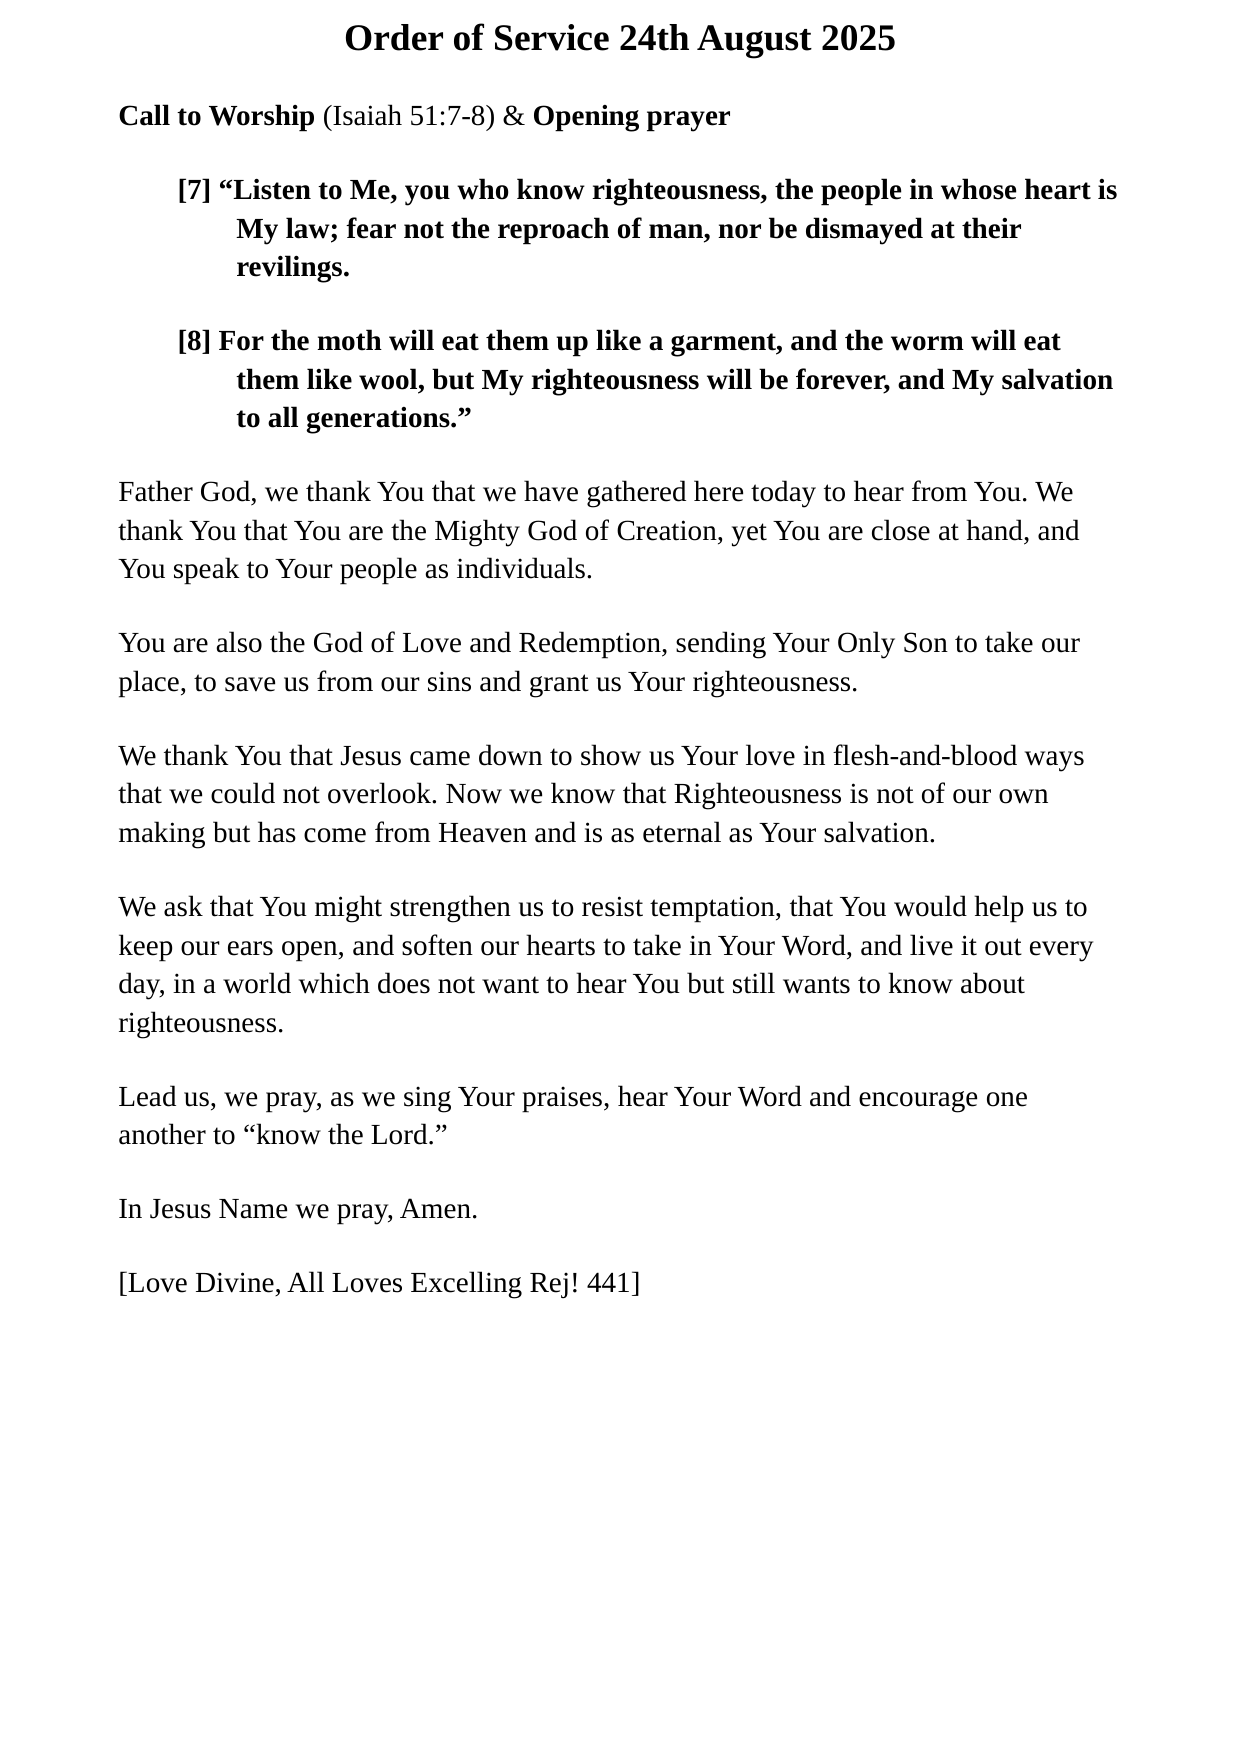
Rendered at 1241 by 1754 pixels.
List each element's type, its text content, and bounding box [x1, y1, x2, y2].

text [Love Divine, All Loves Excelling Rej! 441] [118, 1265, 1122, 1299]
text [8] For the moth will eat them up like a garment, and the worm will eat them like wool, but My righteousness will be forever, and My salvation to all generations.” [177, 323, 1122, 434]
text We thank You that Jesus came down to show us Your love in flesh-and-blood ways that we could not overlook. Now we know that Righteousness is not of our own making but has come from Heaven and is as eternal as Your salvation. [118, 738, 1122, 849]
text You are also the God of Love and Redemption, sending Your Only Son to take our place, to save us from our sins and grant us Your righteousness. [118, 626, 1122, 698]
text Lead us, we pray, as we sing Your praises, hear Your Word and encourage one another to “know the Lord.” [118, 1079, 1122, 1151]
text Call to Worship (Isaiah 51:7-8) & Opening prayer [118, 98, 1122, 132]
text We ask that You might strengthen us to resist temptation, that You would help us to keep our ears open, and soften our hearts to take in Your Word, and live it out every day, in a world which does not want to hear You but still wants to know about righteousness. [118, 889, 1122, 1038]
text In Jesus Name we pray, Amen. [118, 1191, 1122, 1225]
text [7] “Listen to Me, you who know righteousness, the people in whose heart is My law; fear not the reproach of man, nor be dismayed at their revilings. [177, 172, 1122, 283]
text Father God, we thank You that we have gathered here today to hear from You. We thank You that You are the Mighty God of Creation, yet You are close at hand, and You speak to Your people as individuals. [118, 474, 1122, 585]
